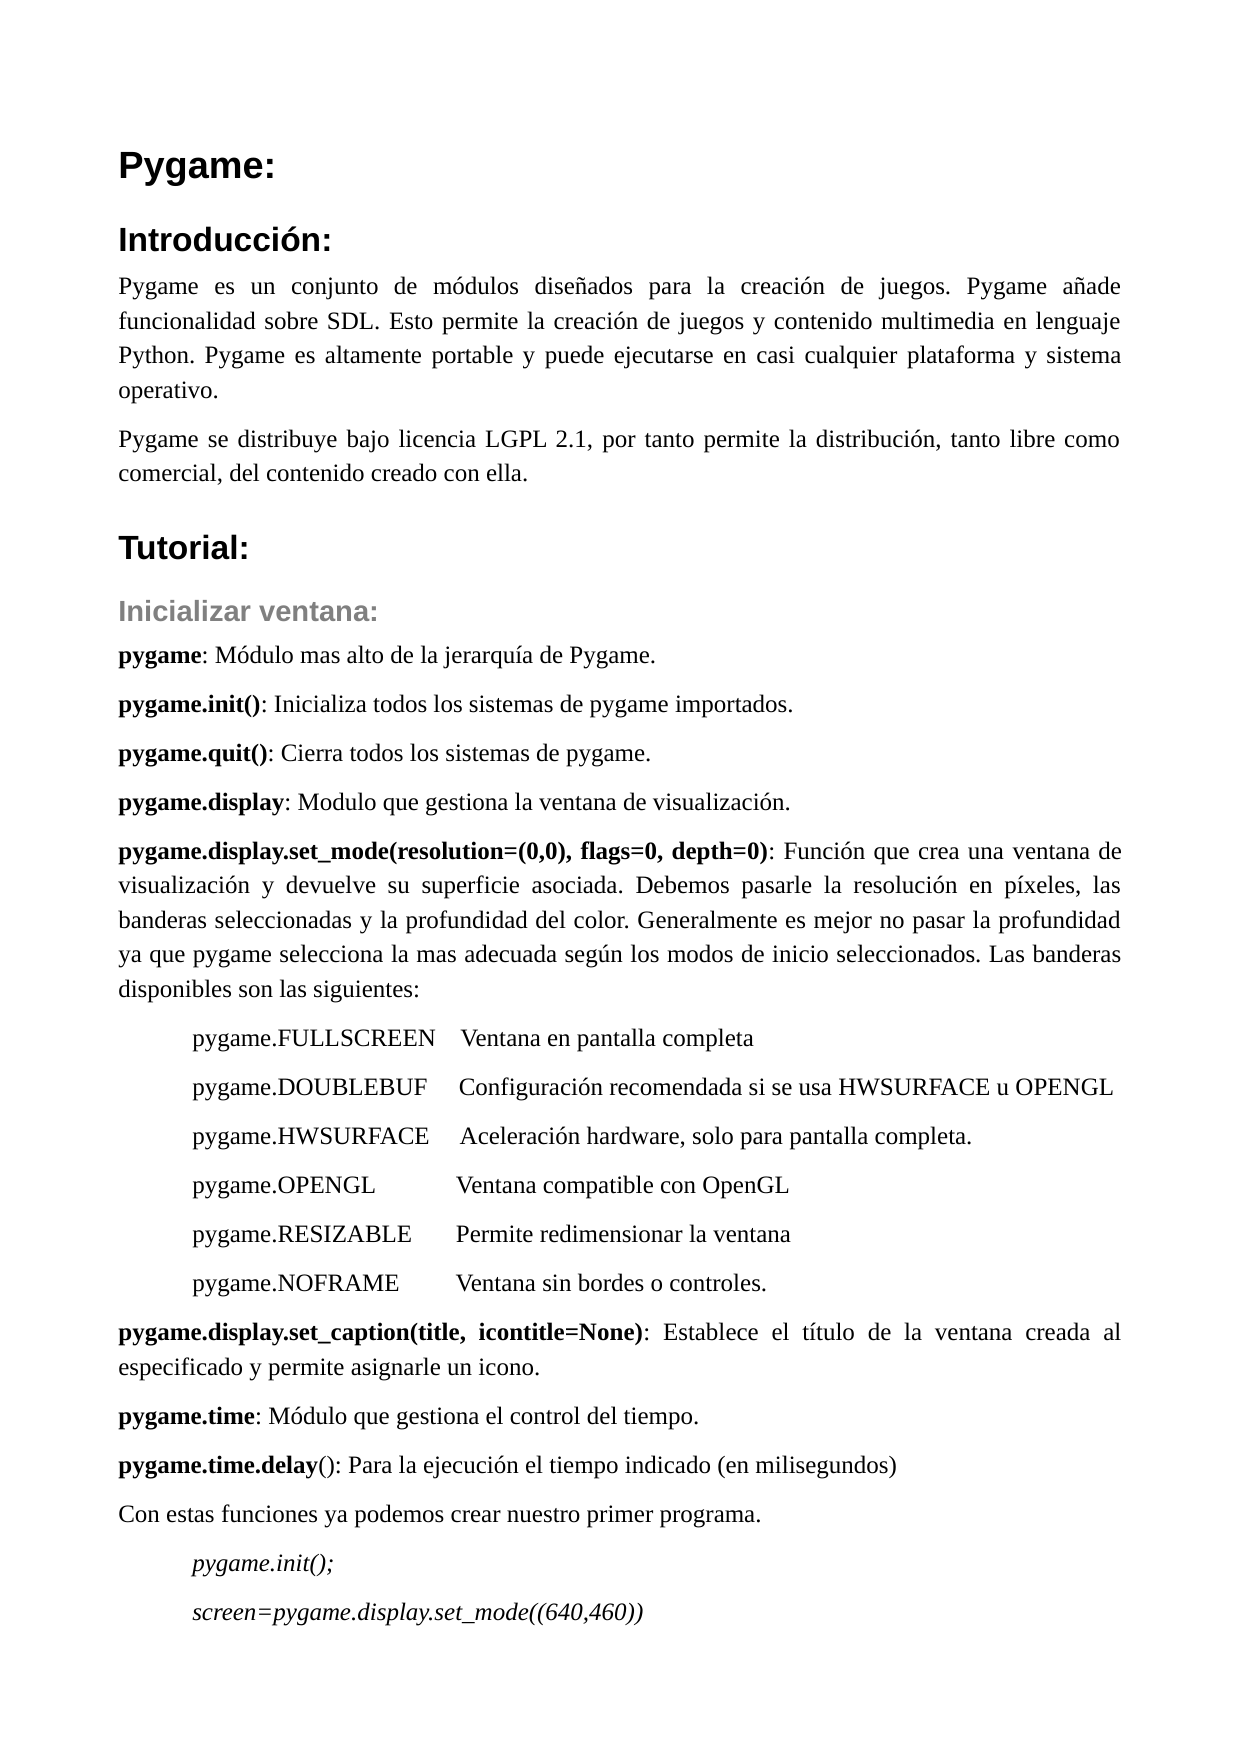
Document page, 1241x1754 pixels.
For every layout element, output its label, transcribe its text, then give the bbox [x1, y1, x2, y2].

text pygame.OPENGL Ventana compatible con OpenGL [118, 1170, 1122, 1199]
subtitle Introducción: [118, 220, 1122, 259]
text pygame.HWSURFACE Aceleración hardware, solo para pantalla completa. [118, 1121, 1122, 1150]
text pygame.NOFRAME Ventana sin bordes o controles. [118, 1268, 1122, 1297]
text pygame.time: Módulo que gestiona el control del tiempo. [118, 1401, 1122, 1430]
text Pygame se distribuye bajo licencia LGPL 2.1, por tanto permite la distribución, tanto libre como comercial, del contenido creado con ella. [118, 424, 1122, 487]
text pygame.display.set_caption(title, icontitle=None): Establece el título de la ventana creada al especificado y permite asignarle un icono. [118, 1317, 1122, 1381]
subtitle Pygame: [118, 143, 1122, 187]
text pygame: Módulo mas alto de la jerarquía de Pygame. [118, 640, 1122, 669]
text pygame.time.delay(): Para la ejecución el tiempo indicado (en milisegundos) [118, 1450, 1122, 1479]
subtitle Tutorial: [118, 528, 1122, 567]
text Con estas funciones ya podemos crear nuestro primer programa. [118, 1499, 1122, 1528]
text pygame.init(): Inicializa todos los sistemas de pygame importados. [118, 689, 1122, 718]
text pygame.quit(): Cierra todos los sistemas de pygame. [118, 738, 1122, 767]
text pygame.FULLSCREEN Ventana en pantalla completa [118, 1023, 1122, 1052]
text pygame.display.set_mode(resolution=(0,0), flags=0, depth=0): Función que crea una ventana de visualización y devuelve su superficie asociada. Debemos pasarle la resolución en píxeles, las banderas seleccionadas y la profundidad del color. Generalmente es mejor no pasar la profundidad ya que pygame selecciona la mas adecuada según los modos de inicio seleccionados. Las banderas disponibles son las siguientes: [118, 836, 1122, 1003]
text pygame.DOUBLEBUF Configuración recomendada si se usa HWSURFACE u OPENGL [118, 1072, 1122, 1101]
subtitle Inicializar ventana: [118, 594, 1122, 627]
text screen=pygame.display.set_mode((640,460)) [118, 1597, 1122, 1626]
text pygame.display: Modulo que gestiona la ventana de visualización. [118, 787, 1122, 816]
text Pygame es un conjunto de módulos diseñados para la creación de juegos. Pygame añade funcionalidad sobre SDL. Esto permite la creación de juegos y contenido multimedia en lenguaje Python. Pygame es altamente portable y puede ejecutarse en casi cualquier plataforma y sistema operativo. [118, 271, 1122, 403]
text pygame.init(); [118, 1548, 1122, 1577]
text pygame.RESIZABLE Permite redimensionar la ventana [118, 1219, 1122, 1248]
